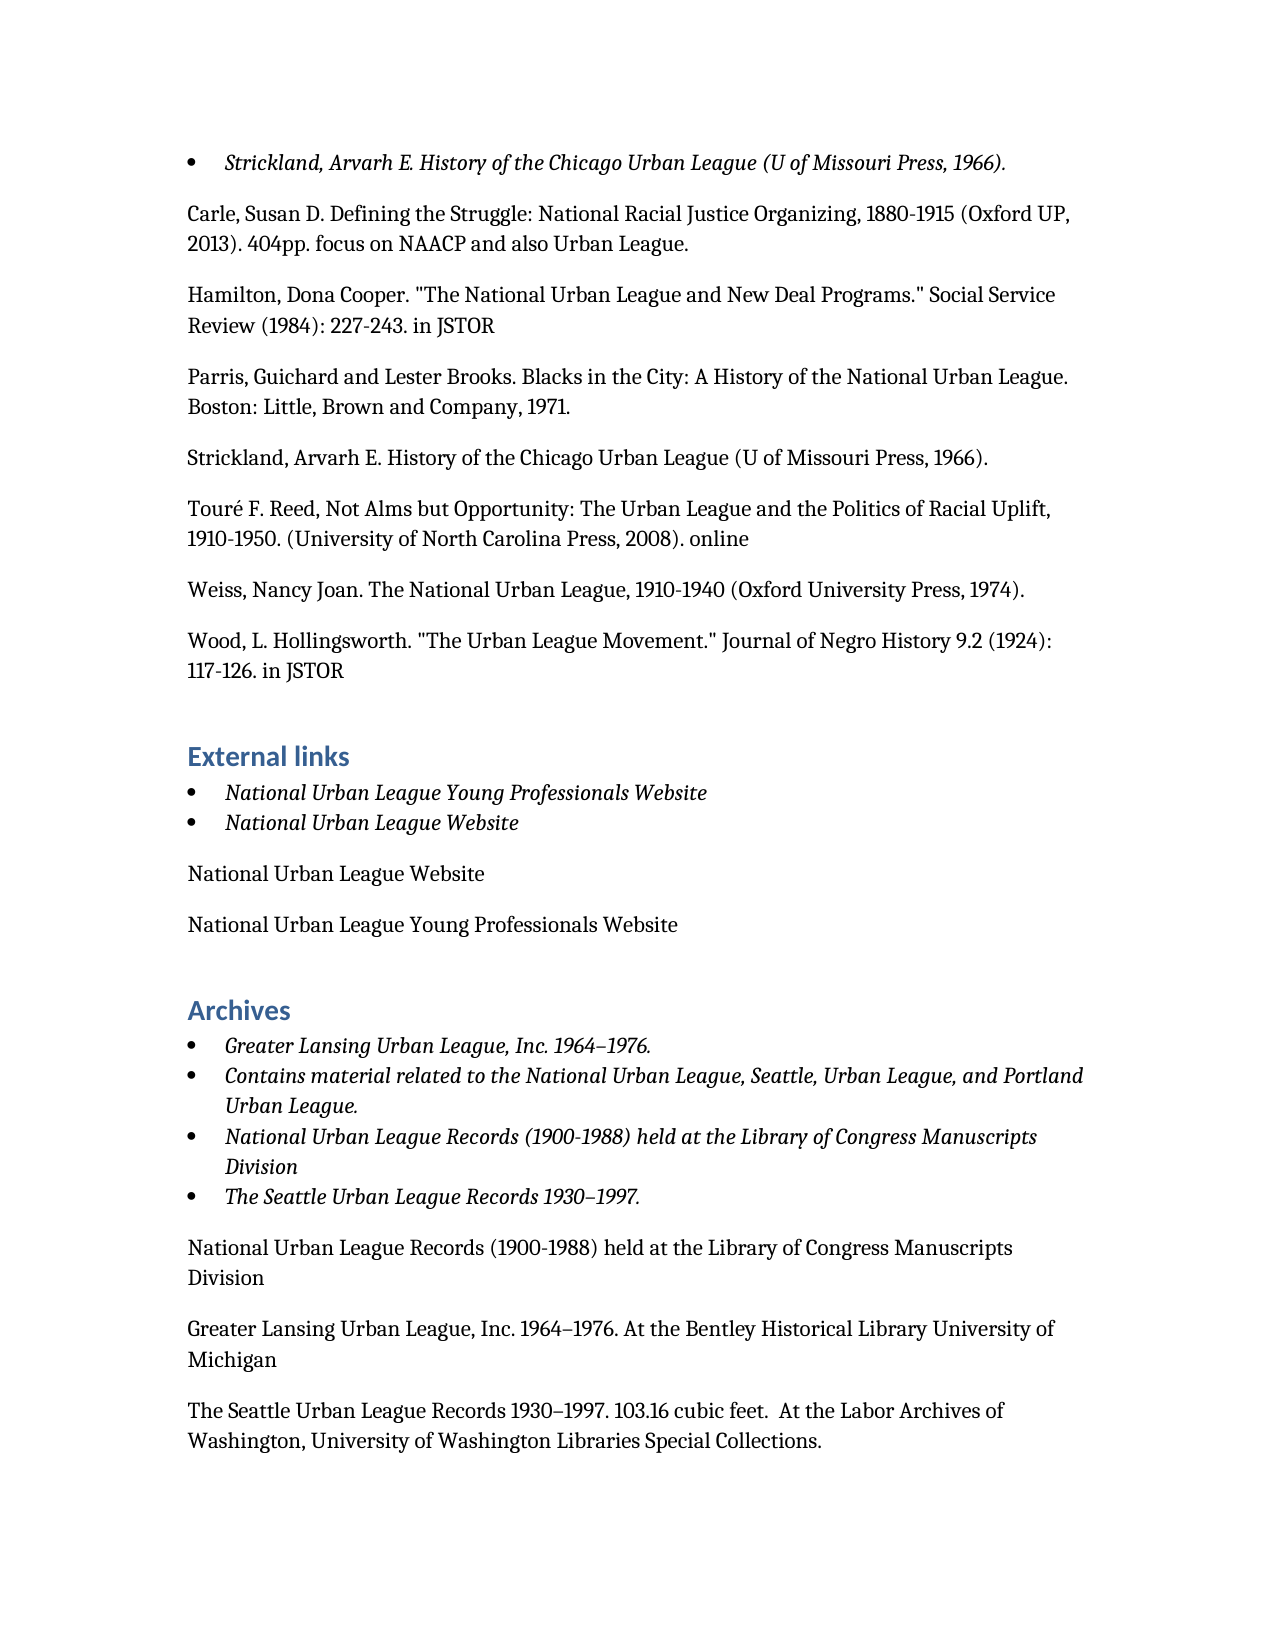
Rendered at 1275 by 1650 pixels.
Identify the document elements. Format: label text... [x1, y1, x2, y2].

subtitle External links [187, 738, 1087, 774]
text Carle, Susan D. Defining the Struggle: National Racial Justice Organizing, 1880-1915 (Oxford UP, 2013). 404pp. focus on NAACP and also Urban League. [187, 201, 1087, 258]
list Greater Lansing Urban League, Inc. 1964–1976. [187, 1033, 1087, 1059]
list Strickland, Arvarh E. History of the Chicago Urban League (U of Missouri Press, 1966). [187, 150, 1087, 176]
text Touré F. Reed, Not Alms but Opportunity: The Urban League and the Politics of Racial Uplift, 1910-1950. (University of North Carolina Press, 2008). online [187, 496, 1087, 552]
text Greater Lansing Urban League, Inc. 1964–1976. At the Bentley Historical Library University of Michigan [187, 1316, 1087, 1373]
list National Urban League Young Professionals Website [187, 779, 1087, 806]
text National Urban League Records (1900-1988) held at the Library of Congress Manuscripts Division [187, 1235, 1087, 1292]
text The Seattle Urban League Records 1930–1997. 103.16 cubic feet. At the Labor Archives of Washington, University of Washington Libraries Special Collections. [187, 1397, 1087, 1454]
text Hamilton, Dona Cooper. "The National Urban League and New Deal Programs." Social Service Review (1984): 227-243. in JSTOR [187, 282, 1087, 339]
text National Urban League Young Professionals Website [187, 912, 1087, 938]
text Strickland, Arvarh E. History of the Chicago Urban League (U of Missouri Press, 1966). [187, 445, 1087, 471]
list The Seattle Urban League Records 1930–1997. [187, 1184, 1087, 1210]
text Weiss, Nancy Joan. The National Urban League, 1910-1940 (Oxford University Press, 1974). [187, 577, 1087, 603]
subtitle Archives [187, 992, 1087, 1028]
text National Urban League Website [187, 861, 1087, 887]
text Parris, Guichard and Lester Brooks. Blacks in the City: A History of the National Urban League. Boston: Little, Brown and Company, 1971. [187, 363, 1087, 420]
list Contains material related to the National Urban League, Seattle, Urban League, and Portland Urban League. [187, 1063, 1087, 1120]
text Wood, L. Hollingsworth. "The Urban League Movement." Journal of Negro History 9.2 (1924): 117-126. in JSTOR [187, 628, 1087, 685]
list National Urban League Website [187, 810, 1087, 836]
list National Urban League Records (1900-1988) held at the Library of Congress Manuscripts Division [187, 1123, 1087, 1180]
